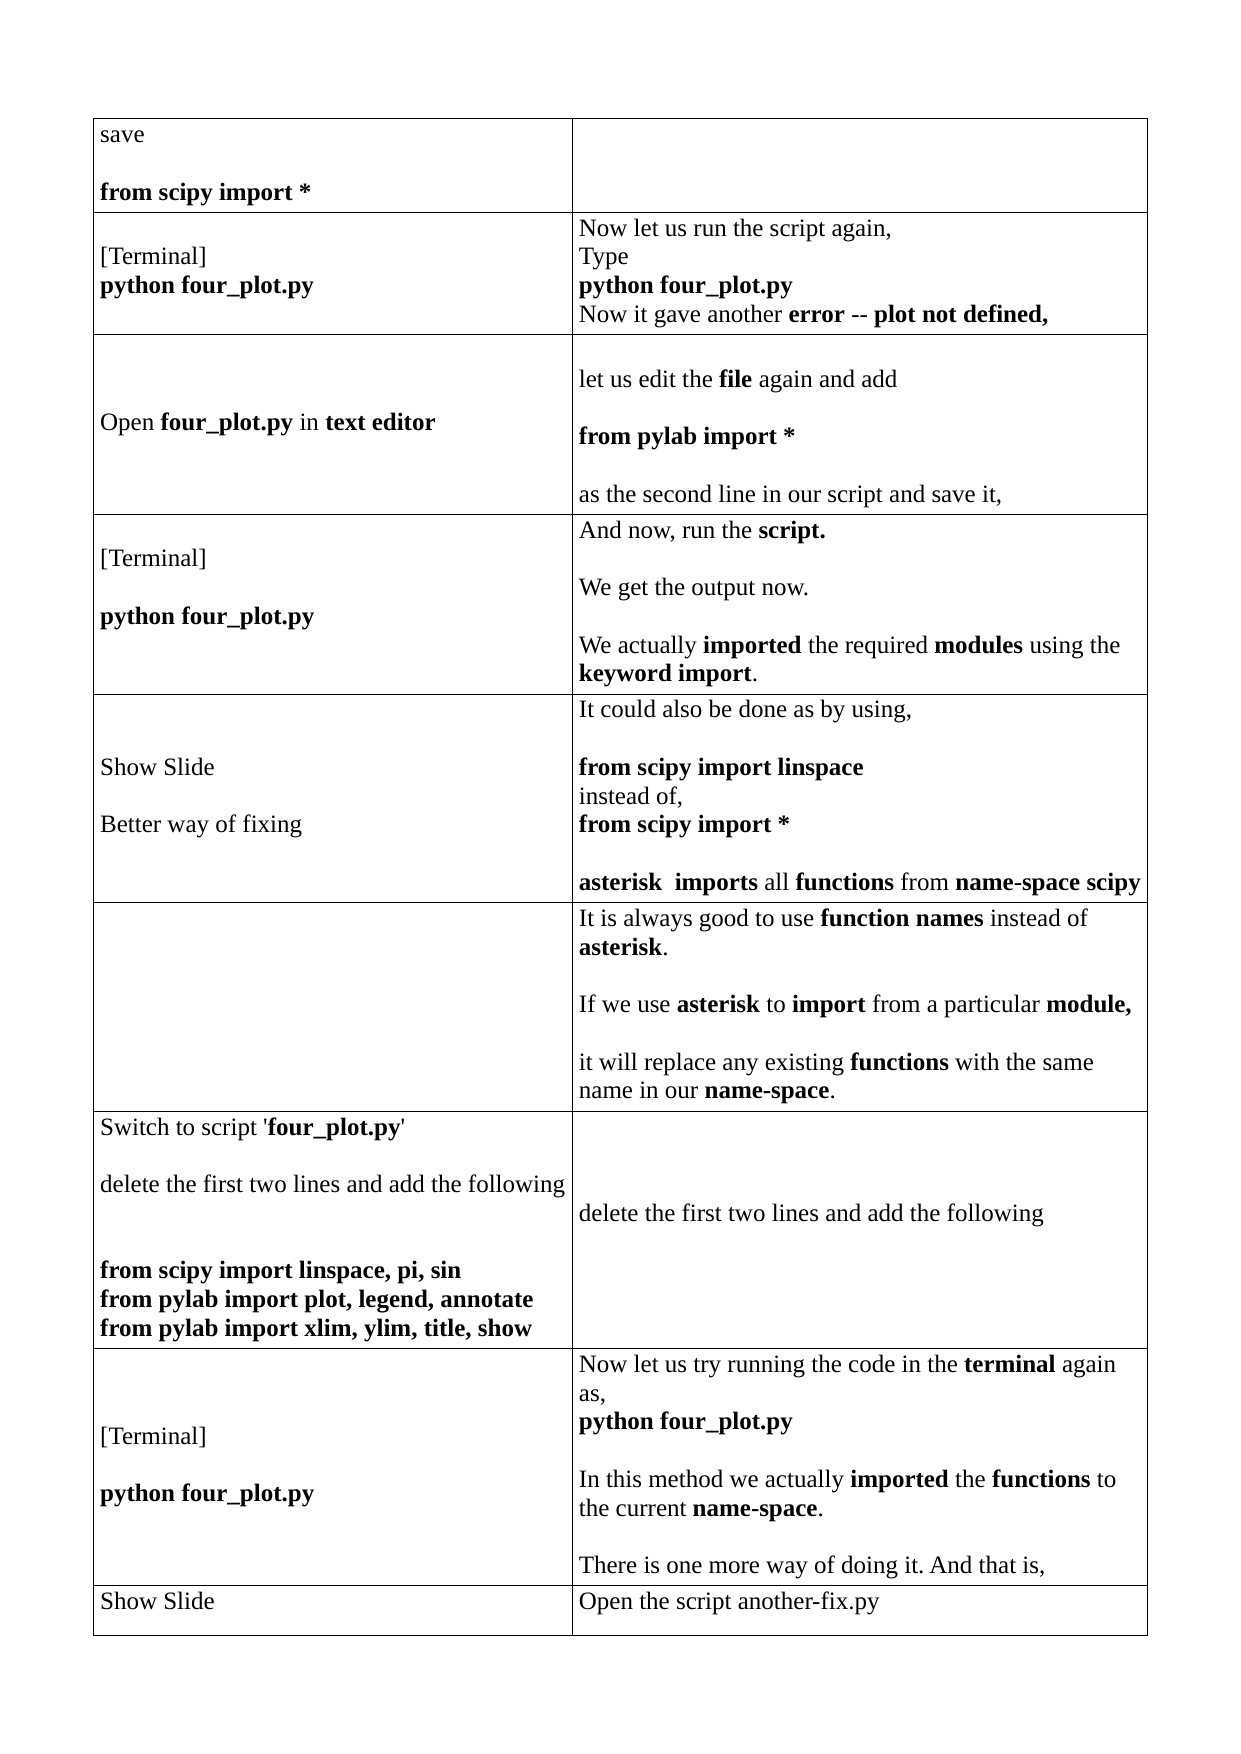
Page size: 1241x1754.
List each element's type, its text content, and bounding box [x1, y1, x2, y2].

table_cell [94, 903, 572, 1111]
table_cell Now let us try running the code in the terminal again as, python four_plot.py In this method we actually imported the functions to the current name-space. There is one more way of doing it. And that is, [573, 1349, 1147, 1585]
table_cell [Terminal] python four_plot.py [94, 213, 572, 334]
table_cell [Terminal] python four_plot.py [94, 1349, 572, 1585]
table_cell Open the script another-fix.py [573, 1586, 1147, 1635]
table_cell [Terminal] python four_plot.py [94, 515, 572, 693]
table_cell Show Slide [94, 1586, 572, 1635]
table_cell Switch to script 'four_plot.py' delete the first two lines and add the following from scipy import linspace, pi, sin from pylab import plot, legend, annotate from pylab import xlim, ylim, title, show [94, 1112, 572, 1348]
table_cell It is always good to use function names instead of asterisk. If we use asterisk to import from a particular module, it will replace any existing functions with the same name in our name-space. [573, 903, 1147, 1111]
table_cell Show Slide Better way of fixing [94, 695, 572, 902]
table_cell It could also be done as by using, from scipy import linspace instead of, from scipy import * asterisk imports all functions from name-space scipy [573, 695, 1147, 902]
table_cell Open four_plot.py in text editor [94, 335, 572, 514]
table_cell save from scipy import * [94, 119, 572, 212]
table_cell Now let us run the script again, Type python four_plot.py Now it gave another error -- plot not defined, [573, 213, 1147, 334]
table_cell let us edit the file again and add from pylab import * as the second line in our script and save it, [573, 335, 1147, 514]
table_cell [573, 119, 1147, 212]
table_cell delete the first two lines and add the following [573, 1112, 1147, 1348]
table_cell And now, run the script. We get the output now. We actually imported the required modules using the keyword import. [573, 515, 1147, 693]
